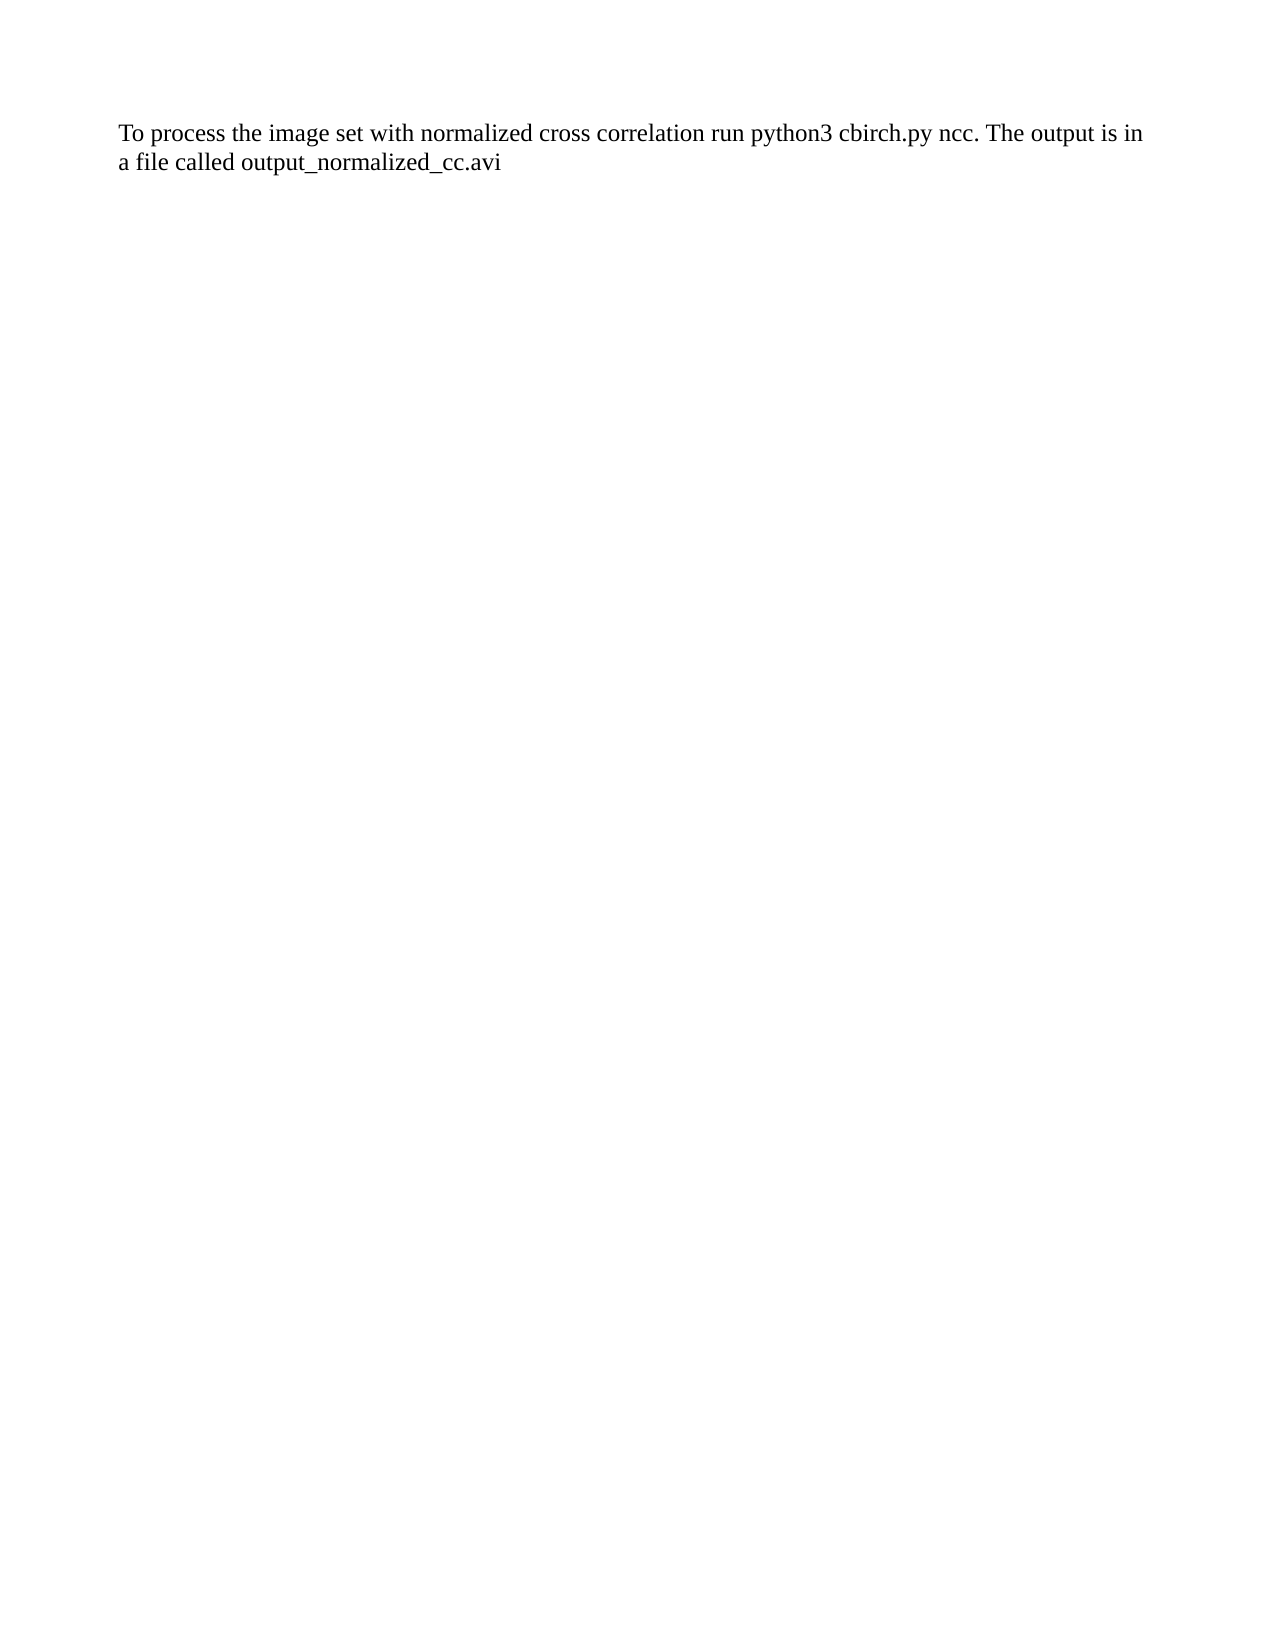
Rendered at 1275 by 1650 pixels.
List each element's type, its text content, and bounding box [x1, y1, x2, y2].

text To process the image set with normalized cross correlation run python3 cbirch.py ncc. The output is in a file called output_normalized_cc.avi [118, 118, 1157, 176]
